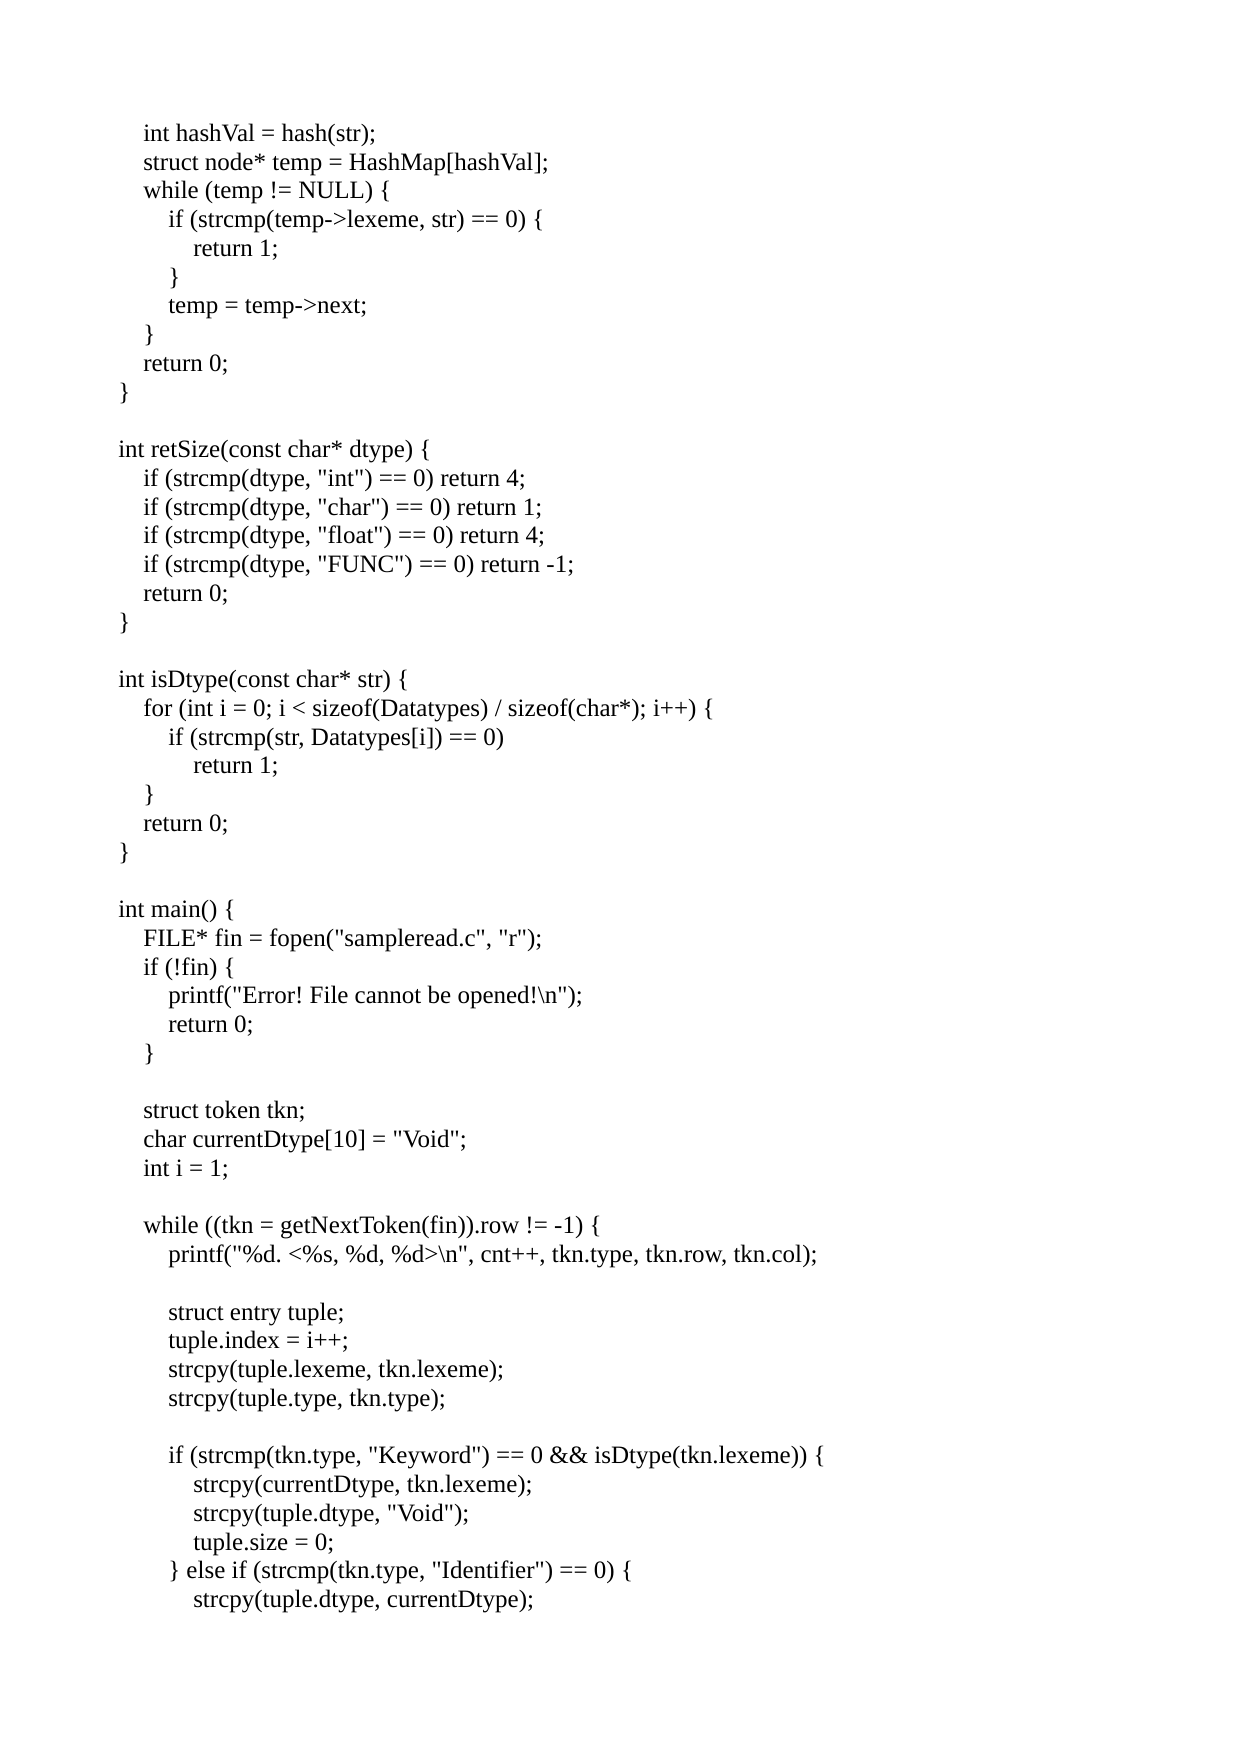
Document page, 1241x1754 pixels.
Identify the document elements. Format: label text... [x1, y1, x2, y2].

text strcpy(tuple.dtype, currentDtype); [118, 1584, 1122, 1613]
text if (strcmp(dtype, "float") == 0) return 4; [118, 521, 1122, 549]
text } [118, 779, 1122, 808]
text } [118, 607, 1122, 636]
text struct entry tuple; [118, 1297, 1122, 1326]
text strcpy(currentDtype, tkn.lexeme); [118, 1469, 1122, 1498]
text int isDtype(const char* str) { [118, 664, 1122, 693]
text int retSize(const char* dtype) { [118, 434, 1122, 463]
text return 1; [118, 751, 1122, 779]
text FILE* fin = fopen("sampleread.c", "r"); [118, 923, 1122, 952]
text } [118, 319, 1122, 348]
text while (temp != NULL) { [118, 176, 1122, 204]
text int hashVal = hash(str); [118, 118, 1122, 147]
text temp = temp->next; [118, 291, 1122, 319]
text for (int i = 0; i < sizeof(Datatypes) / sizeof(char*); i++) { [118, 693, 1122, 722]
text struct token tkn; [118, 1096, 1122, 1124]
text } [118, 377, 1122, 406]
text if (strcmp(temp->lexeme, str) == 0) { [118, 204, 1122, 233]
text if (strcmp(tkn.type, "Keyword") == 0 && isDtype(tkn.lexeme)) { [118, 1441, 1122, 1469]
text } [118, 1038, 1122, 1067]
text tuple.index = i++; [118, 1326, 1122, 1354]
text } [118, 262, 1122, 291]
text char currentDtype[10] = "Void"; [118, 1124, 1122, 1153]
text return 0; [118, 348, 1122, 377]
text return 1; [118, 233, 1122, 262]
text strcpy(tuple.lexeme, tkn.lexeme); [118, 1354, 1122, 1383]
text if (strcmp(dtype, "char") == 0) return 1; [118, 492, 1122, 521]
text int i = 1; [118, 1153, 1122, 1182]
text if (strcmp(dtype, "int") == 0) return 4; [118, 463, 1122, 492]
text return 0; [118, 578, 1122, 607]
text strcpy(tuple.dtype, "Void"); [118, 1498, 1122, 1527]
text return 0; [118, 1009, 1122, 1038]
text tuple.size = 0; [118, 1527, 1122, 1556]
text if (strcmp(dtype, "FUNC") == 0) return -1; [118, 549, 1122, 578]
text if (!fin) { [118, 952, 1122, 981]
text while ((tkn = getNextToken(fin)).row != -1) { [118, 1211, 1122, 1239]
text return 0; [118, 808, 1122, 837]
text printf("Error! File cannot be opened!\n"); [118, 981, 1122, 1009]
text strcpy(tuple.type, tkn.type); [118, 1383, 1122, 1412]
text } else if (strcmp(tkn.type, "Identifier") == 0) { [118, 1556, 1122, 1584]
text if (strcmp(str, Datatypes[i]) == 0) [118, 722, 1122, 751]
text int main() { [118, 894, 1122, 923]
text } [118, 837, 1122, 866]
text struct node* temp = HashMap[hashVal]; [118, 147, 1122, 176]
text printf("%d. <%s, %d, %d>\n", cnt++, tkn.type, tkn.row, tkn.col); [118, 1239, 1122, 1268]
